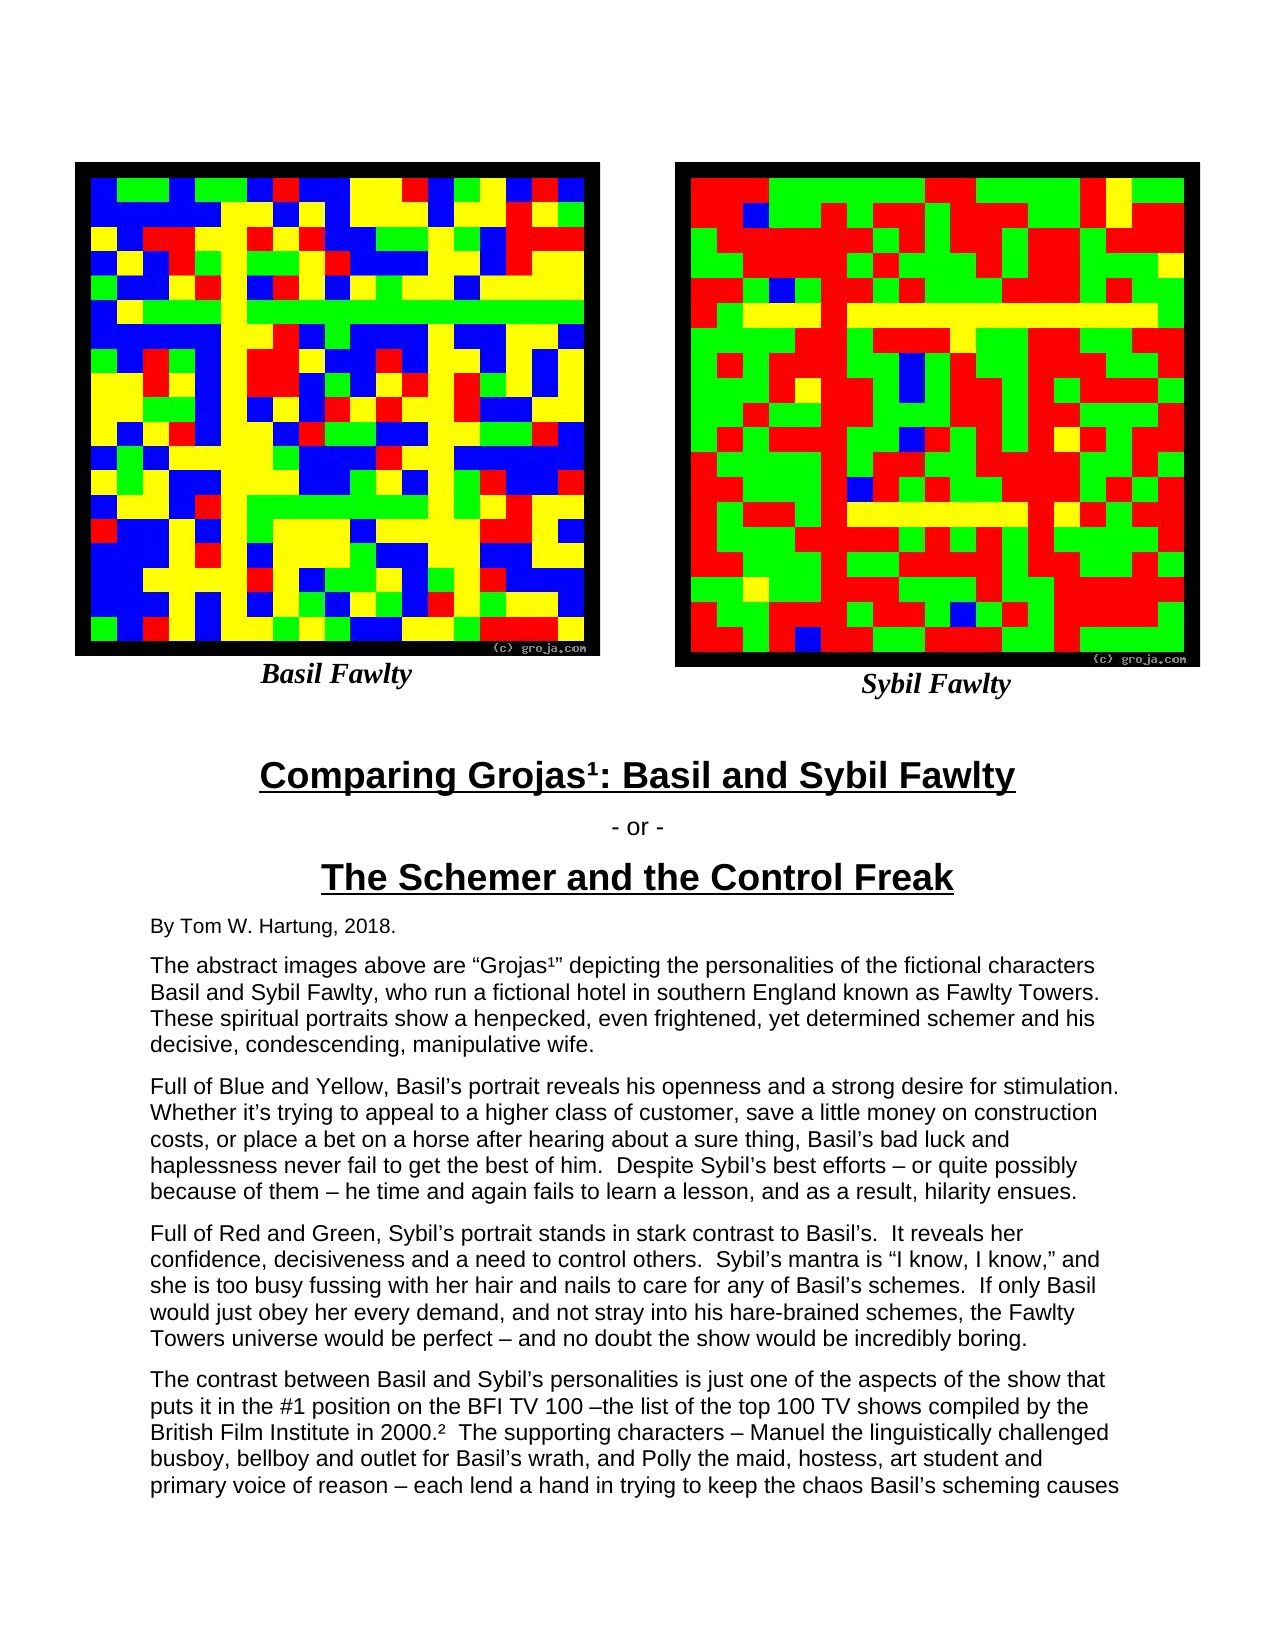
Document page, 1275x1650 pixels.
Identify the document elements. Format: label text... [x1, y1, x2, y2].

picture [675, 162, 1200, 667]
text Comparing Grojas¹: Basil and Sybil Fawlty [150, 753, 1125, 797]
text The abstract images above are “Grojas¹” depicting the personalities of the fictional characters Basil and Sybil Fawlty, who run a fictional hotel in southern England known as Fawlty Towers. These spiritual portraits show a henpecked, even frightened, yet determined schemer and his decisive, condescending, manipulative wife. [150, 952, 1125, 1058]
text The contrast between Basil and Sybil’s personalities is just one of the aspects of the show that puts it in the #1 position on the BFI TV 100 –the list of the top 100 TV shows compiled by the British Film Institute in 2000.² The supporting characters – Manuel the linguistically challenged busboy, bellboy and outlet for Basil’s wrath, and Polly the maid, hostess, art student and primary voice of reason – each lend a hand in trying to keep the chaos Basil’s scheming causes [150, 1366, 1125, 1498]
text The Schemer and the Control Freak [150, 855, 1125, 898]
text Full of Red and Green, Sybil’s portrait stands in stark contrast to Basil’s. It reveals her confidence, decisiveness and a need to control others. Sybil’s mantra is “I know, I know,” and she is too busy fussing with her hair and nails to care for any of Basil’s schemes. If only Basil would just obey her every demand, and not stray into his hare-brained schemes, the Fawlty Towers universe would be perfect – and no doubt the show would be incredibly boring. [150, 1219, 1125, 1351]
text Sybil Fawlty [675, 667, 1200, 700]
text Full of Blue and Yellow, Basil’s portrait reveals his openness and a strong desire for stimulation. Whether it’s trying to appeal to a higher class of customer, save a little money on construction costs, or place a bet on a horse after hearing about a sure thing, Basil’s bad luck and haplessness never fail to get the best of him. Despite Sybil’s best efforts – or quite possibly because of them – he time and again fails to learn a lesson, and as a result, hilarity ensues. [150, 1073, 1125, 1204]
text - or - [150, 812, 1125, 840]
picture [75, 162, 600, 656]
text Basil Fawlty [75, 656, 600, 689]
text By Tom W. Hartung, 2018. [150, 913, 1125, 937]
